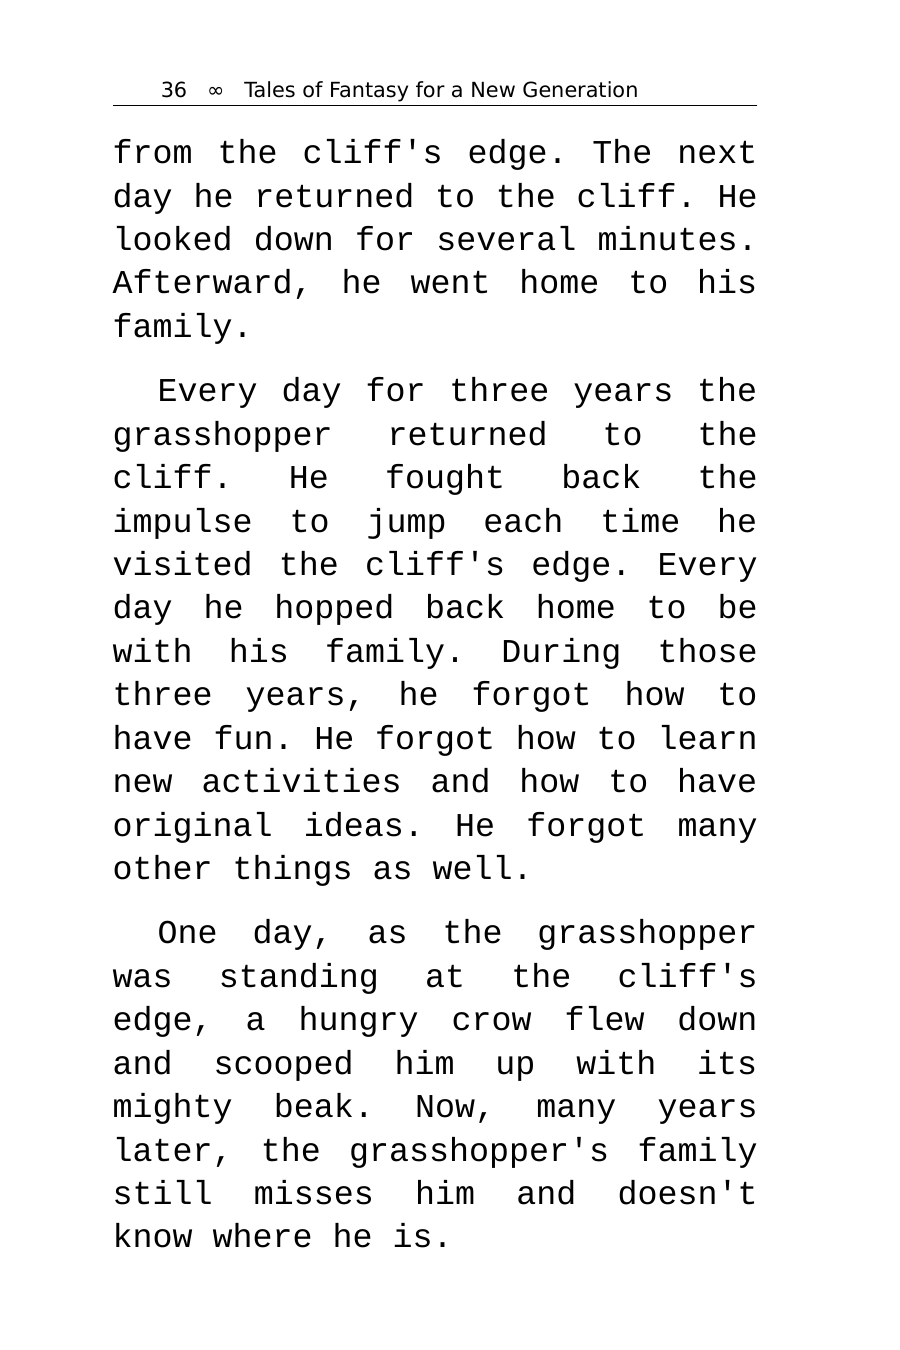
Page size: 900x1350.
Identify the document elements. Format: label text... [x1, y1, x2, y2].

text One day, as the grasshopper was standing at the cliff's edge, a hungry crow flew down and scooped him up with its mighty beak. Now, many years later, the grasshopper's family still misses him and doesn't know where he is. [112, 916, 757, 1258]
text from the cliff's edge. The next day he returned to the cliff. He looked down for several minutes. Afterward, he went home to his family. [112, 136, 757, 347]
text Every day for three years the grasshopper returned to the cliff. He fought back the impulse to jump each time he visited the cliff's edge. Every day he hopped back home to be with his family. During those three years, he forgot how to have fun. He forgot how to learn new activities and how to have original ideas. He forgot many other things as well. [112, 374, 757, 889]
